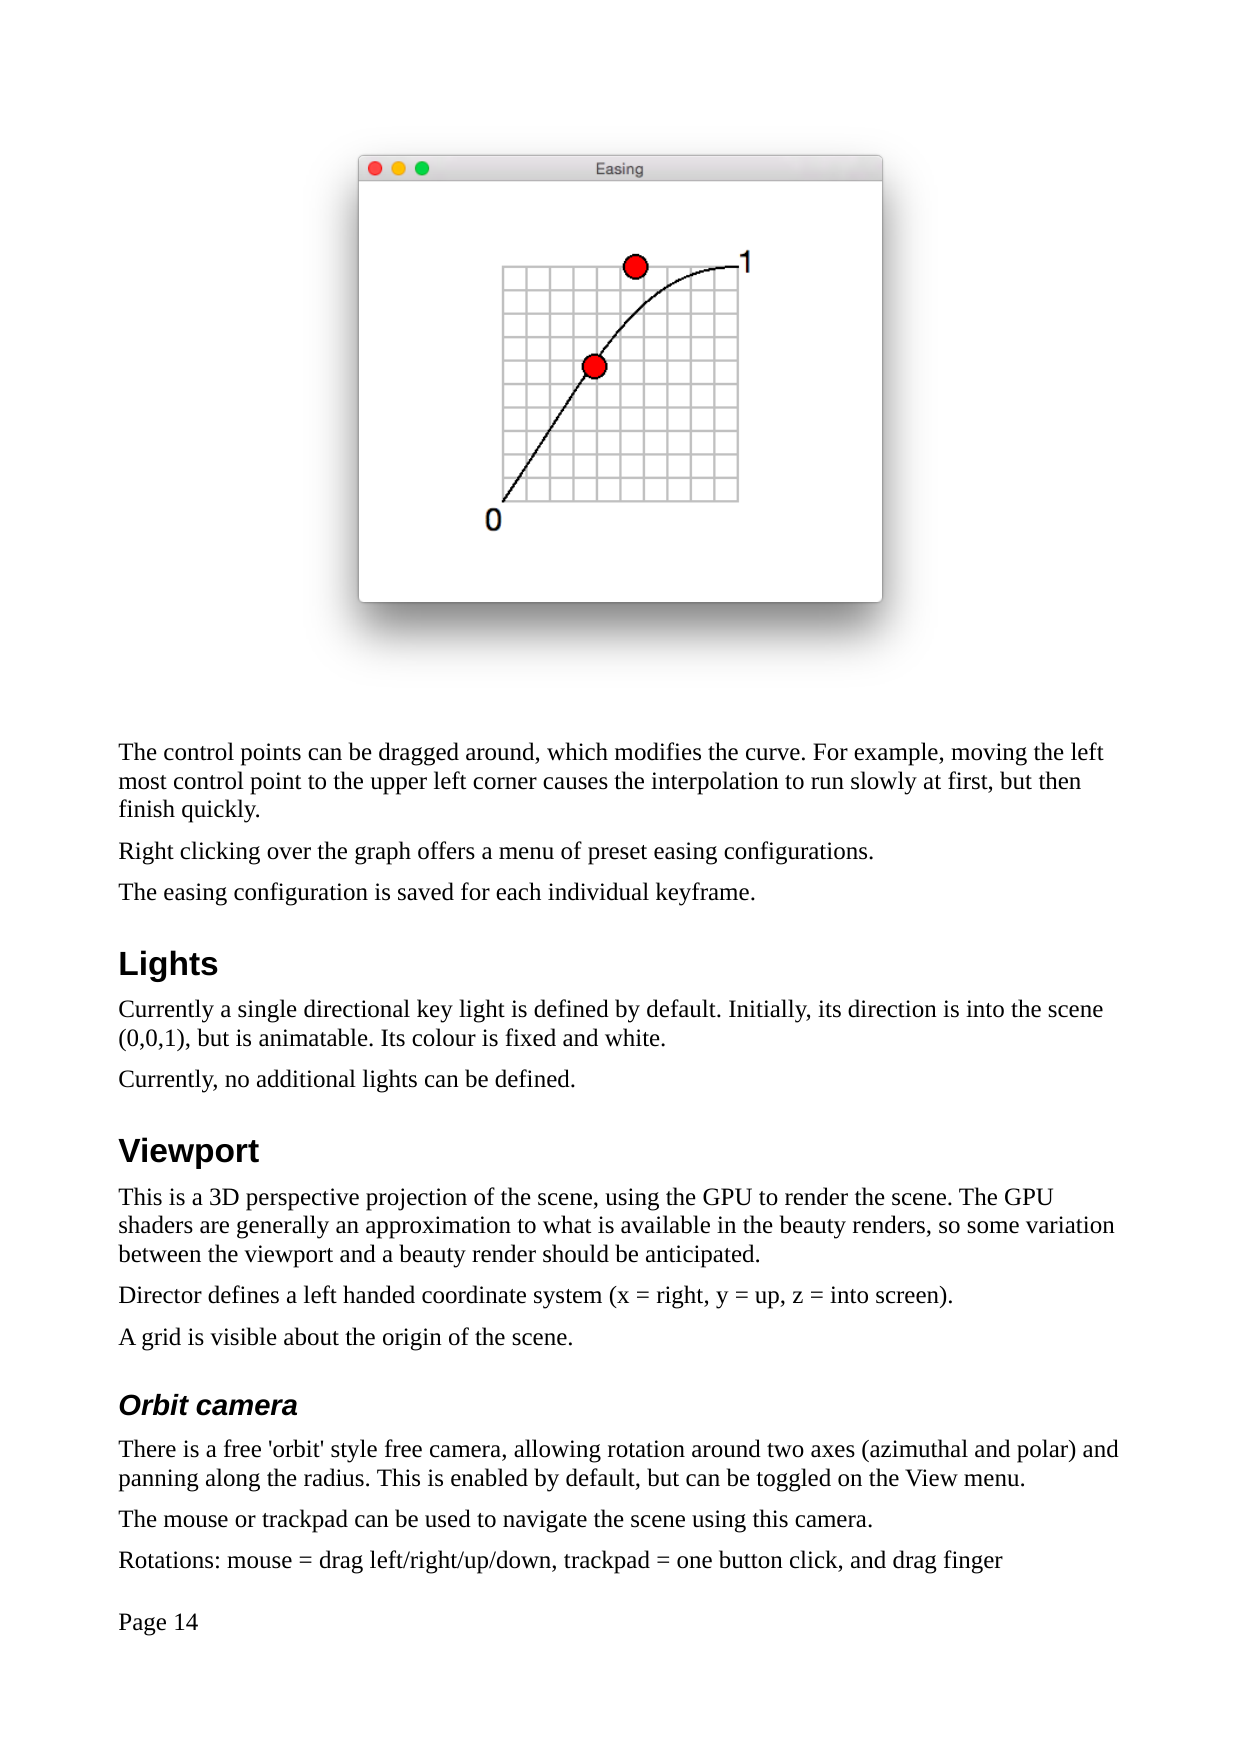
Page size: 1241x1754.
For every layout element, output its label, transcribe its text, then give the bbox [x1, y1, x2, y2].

text This is a 3D perspective projection of the scene, using the GPU to render the scene. The GPU shaders are generally an approximation to what is available in the beauty renders, so some variation between the viewport and a beauty render should be anticipated. [118, 1182, 1122, 1268]
subtitle Viewport [118, 1131, 1122, 1169]
text The mouse or trackpad can be used to navigate the scene using this camera. [118, 1504, 1122, 1533]
text A grid is visible about the origin of the scene. [118, 1322, 1122, 1351]
subtitle Lights [118, 943, 1122, 982]
text Currently, no additional lights can be defined. [118, 1064, 1122, 1093]
text Right clicking over the graph offers a menu of preset easing configurations. [118, 836, 1122, 864]
text Rotations: mouse = drag left/right/up/down, trackpad = one button click, and drag finger [118, 1545, 1122, 1574]
text There is a free 'orbit' style free camera, allowing rotation around two axes (azimuthal and polar) and panning along the radius. This is enabled by default, but can be toggled on the View menu. [118, 1434, 1122, 1492]
text Currently a single directional key light is defined by default. Initially, its direction is into the scene (0,0,1), but is animatable. Its colour is fixed and white. [118, 994, 1122, 1052]
text The easing configuration is saved for each individual keyframe. [118, 877, 1122, 906]
text Director defines a left handed coordinate system (x = right, y = up, z = into screen). [118, 1281, 1122, 1309]
picture [293, 118, 948, 696]
text The control points can be dragged around, which modifies the curve. For example, moving the left most control point to the upper left corner causes the interpolation to run slowly at first, but then finish quickly. [118, 737, 1122, 823]
subtitle Orbit camera [118, 1388, 1122, 1422]
